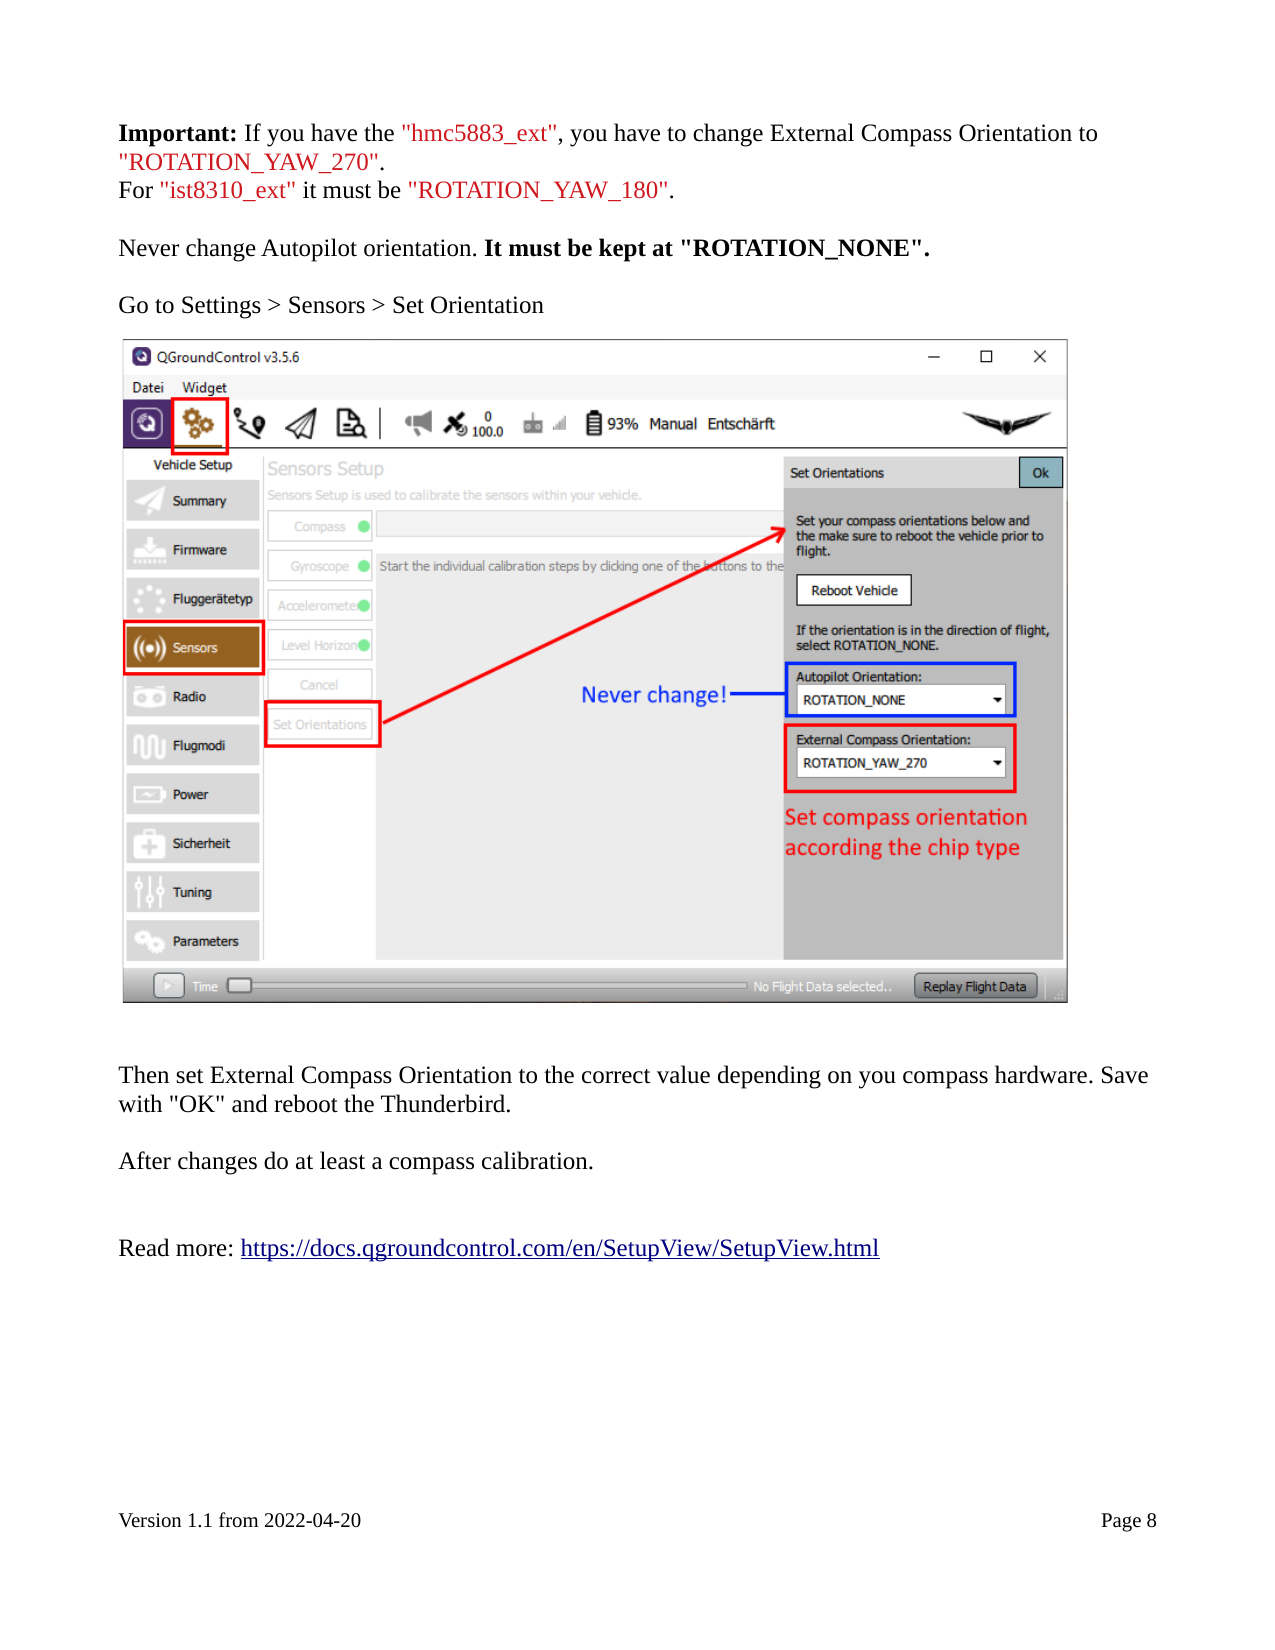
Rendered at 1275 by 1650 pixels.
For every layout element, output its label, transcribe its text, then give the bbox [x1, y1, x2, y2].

text For "ist8310_ext" it must be "ROTATION_YAW_180". [118, 176, 1157, 204]
text Never change Autopilot orientation. It must be kept at "ROTATION_NONE". [118, 233, 1157, 262]
text Then set External Compass Orientation to the correct value depending on you compass hardware. Save with "OK" and reboot the Thunderbird. [118, 1060, 1157, 1118]
text Read more: https://docs.qgroundcontrol.com/en/SetupView/SetupView.html [118, 1233, 1157, 1261]
text Go to Settings > Sensors > Set Orientation [118, 291, 1157, 319]
picture [122, 339, 1068, 1003]
text After changes do at least a compass calibration. [118, 1146, 1157, 1175]
text Important: If you have the "hmc5883_ext", you have to change External Compass Orientation to "ROTATION_YAW_270". [118, 118, 1157, 176]
